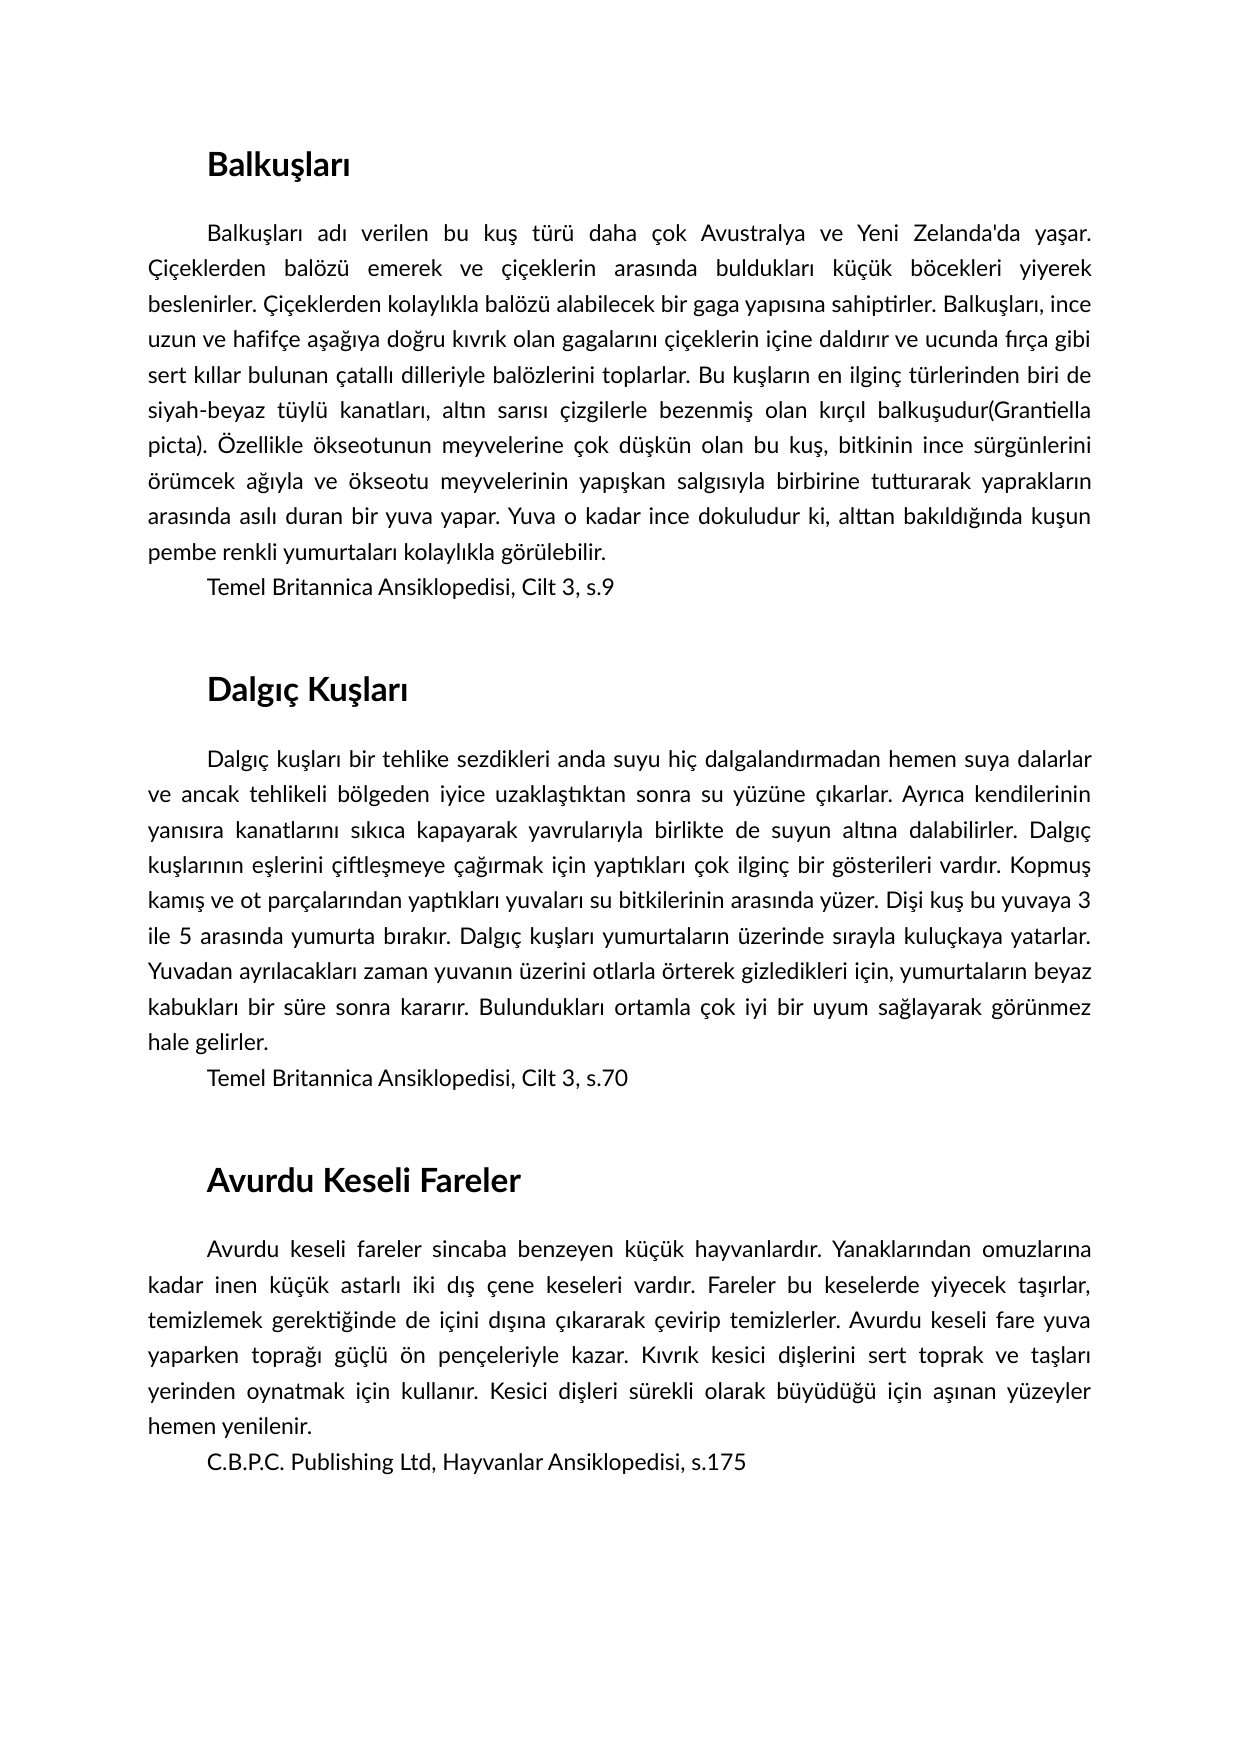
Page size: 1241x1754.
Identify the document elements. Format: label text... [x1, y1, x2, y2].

text Temel Britannica Ansiklopedisi, Cilt 3, s.9 [148, 567, 1093, 603]
subtitle Balkuşları [148, 148, 1093, 183]
text Temel Britannica Ansiklopedisi, Cilt 3, s.70 [148, 1058, 1093, 1093]
text C.B.P.C. Publishing Ltd, Hayvanlar Ansiklopedisi, s.175 [148, 1442, 1093, 1477]
text Avurdu keseli fareler sincaba benzeyen küçük hayvanlardır. Yanaklarından omuzlarına kadar inen küçük astarlı iki dış çene keseleri vardır. Fareler bu keselerde yiyecek taşırlar, temizlemek gerektiğinde de içini dışına çıkararak çevirip temizlerler. Avurdu keseli fare yuva yaparken toprağı güçlü ön pençeleriyle kazar. Kıvrık kesici dişlerini sert toprak ve taşları yerinden oynatmak için kullanır. Kesici dişleri sürekli olarak büyüdüğü için aşınan yüzeyler hemen yenilenir. [148, 1229, 1093, 1442]
subtitle Dalgıç Kuşları [148, 673, 1093, 709]
text Dalgıç kuşları bir tehlike sezdikleri anda suyu hiç dalgalandırmadan hemen suya dalarlar ve ancak tehlikeli bölgeden iyice uzaklaştıktan sonra su yüzüne çıkarlar. Ayrıca kendilerinin yanısıra kanatlarını sıkıca kapayarak yavrularıyla birlikte de suyun altına dalabilirler. Dalgıç kuşlarının eşlerini çiftleşmeye çağırmak için yaptıkları çok ilginç bir gösterileri vardır. Kopmuş kamış ve ot parçalarından yaptıkları yuvaları su bitkilerinin arasında yüzer. Dişi kuş bu yuvaya 3 ile 5 arasında yumurta bırakır. Dalgıç kuşları yumurtaların üzerinde sırayla kuluçkaya yatarlar. Yuvadan ayrılacakları zaman yuvanın üzerini otlarla örterek gizledikleri için, yumurtaların beyaz kabukları bir süre sonra kararır. Bulundukları ortamla çok iyi bir uyum sağlayarak görünmez hale gelirler. [148, 739, 1093, 1058]
subtitle Avurdu Keseli Fareler [148, 1164, 1093, 1199]
text Balkuşları adı verilen bu kuş türü daha çok Avustralya ve Yeni Zelanda'da yaşar. Çiçeklerden balözü emerek ve çiçeklerin arasında buldukları küçük böcekleri yiyerek beslenirler. Çiçeklerden kolaylıkla balözü alabilecek bir gaga yapısına sahiptirler. Balkuşları, ince uzun ve hafifçe aşağıya doğru kıvrık olan gagalarını çiçeklerin içine daldırır ve ucunda fırça gibi sert kıllar bulunan çatallı dilleriyle balözlerini toplarlar. Bu kuşların en ilginç türlerinden biri de siyah-beyaz tüylü kanatları, altın sarısı çizgilerle bezenmiş olan kırçıl balkuşudur(Grantiella picta). Özellikle ökseotunun meyvelerine çok düşkün olan bu kuş, bitkinin ince sürgünlerini örümcek ağıyla ve ökseotu meyvelerinin yapışkan salgısıyla birbirine tutturarak yaprakların arasında asılı duran bir yuva yapar. Yuva o kadar ince dokuludur ki, alttan bakıldığında kuşun pembe renkli yumurtaları kolaylıkla görülebilir. [148, 213, 1093, 567]
